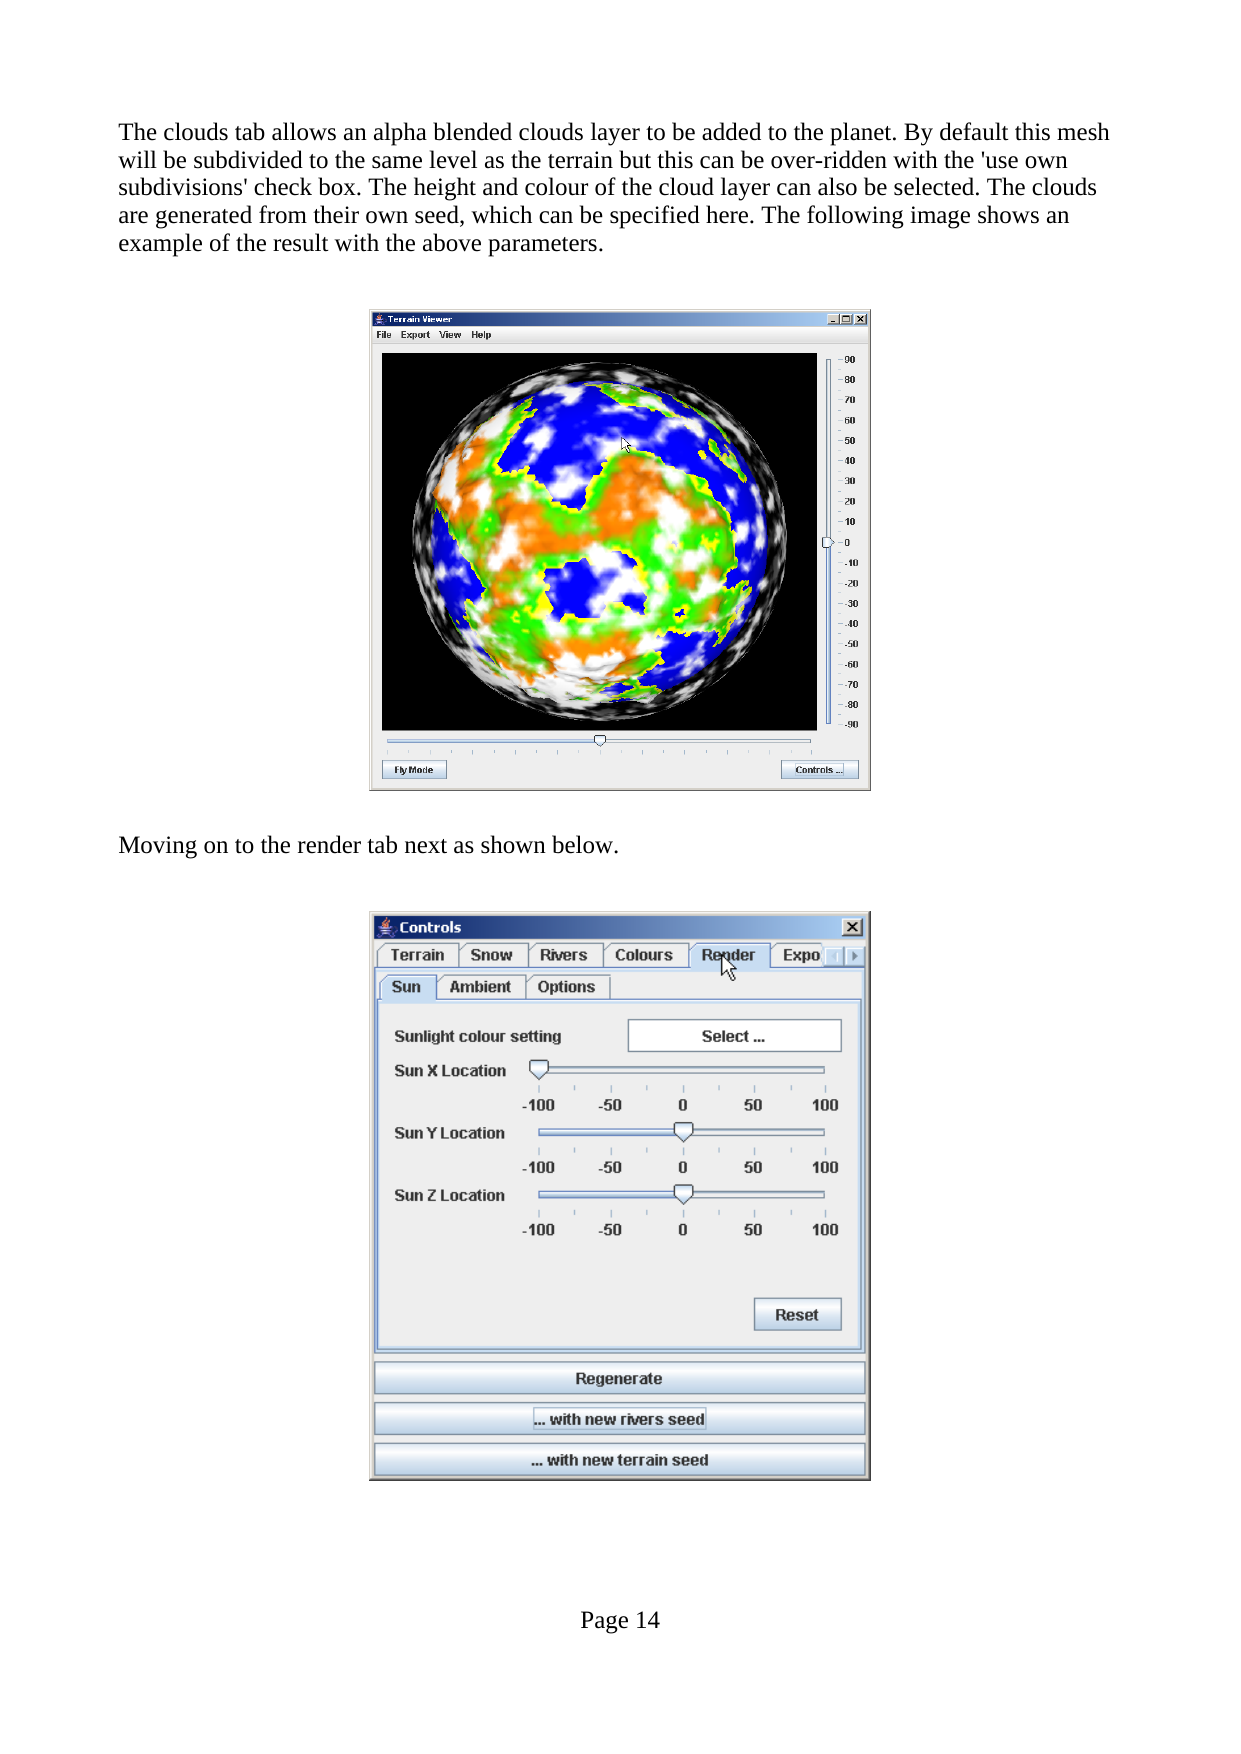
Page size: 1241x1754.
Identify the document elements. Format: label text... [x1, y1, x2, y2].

picture [369, 911, 871, 1481]
text The clouds tab allows an alpha blended clouds layer to be added to the planet. By default this mesh will be subdivided to the same level as the terrain but this can be over-ridden with the 'use own subdivisions' check box. The height and colour of the cloud layer can also be selected. The clouds are generated from their own seed, which can be specified here. The following image shows an example of the result with the above parameters. [118, 118, 1122, 257]
text Moving on to the render tab next as shown below. [118, 831, 1122, 858]
picture [369, 309, 871, 791]
